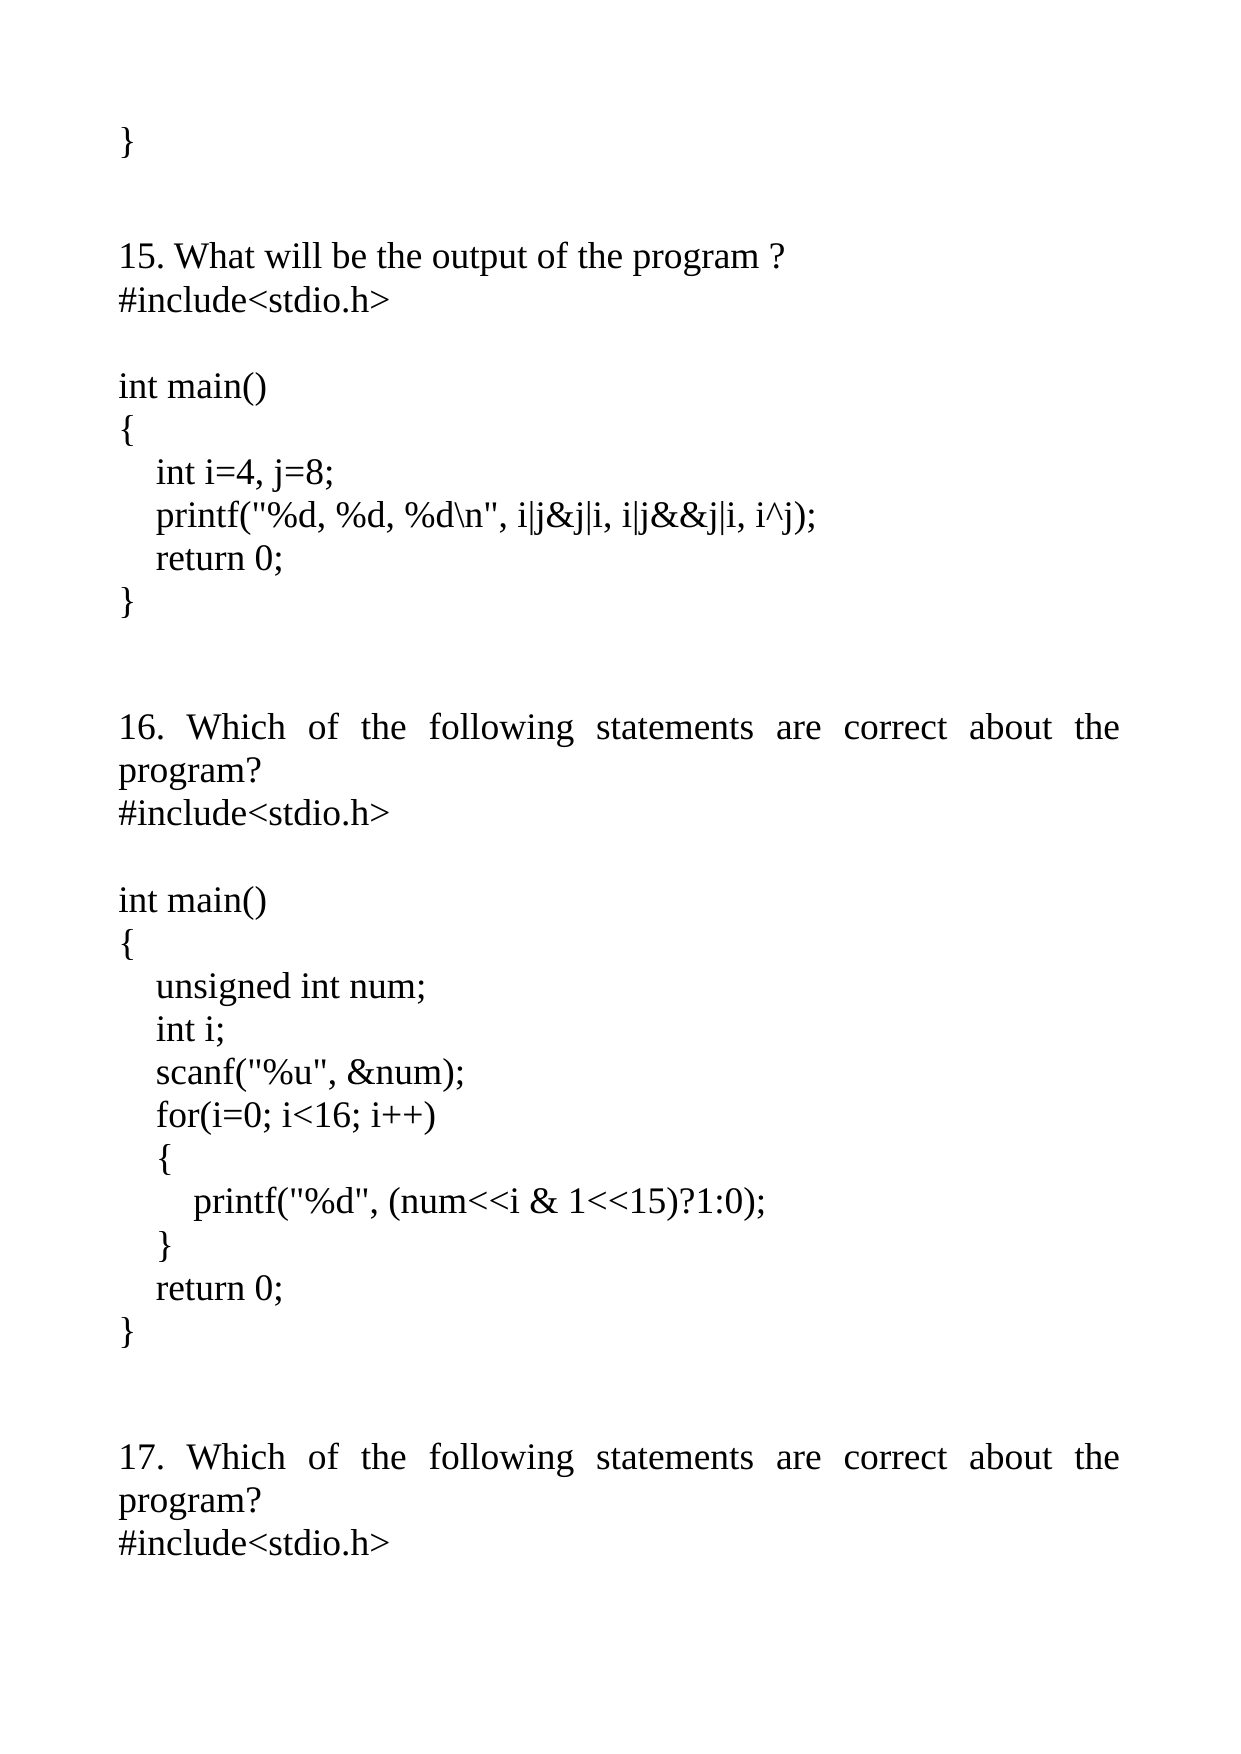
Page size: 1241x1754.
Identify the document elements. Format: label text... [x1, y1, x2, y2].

text #include<stdio.h> [118, 791, 1122, 834]
text #include<stdio.h> [118, 277, 1122, 320]
text int main() [118, 363, 1122, 406]
text printf("%d", (num<<i & 1<<15)?1:0); [118, 1179, 1122, 1222]
text return 0; [118, 1265, 1122, 1308]
text scanf("%u", &num); [118, 1049, 1122, 1093]
text { [118, 1136, 1122, 1179]
text int i=4, j=8; [118, 449, 1122, 493]
text return 0; [118, 536, 1122, 579]
text int main() [118, 877, 1122, 920]
text } [118, 579, 1122, 622]
text printf("%d, %d, %d\n", i|j&j|i, i|j&&j|i, i^j); [118, 493, 1122, 536]
text unsigned int num; [118, 963, 1122, 1006]
text { [118, 406, 1122, 449]
text 17. Which of the following statements are correct about the program? [118, 1434, 1122, 1520]
text } [118, 1222, 1122, 1265]
text for(i=0; i<16; i++) [118, 1093, 1122, 1136]
text { [118, 920, 1122, 963]
text } [118, 118, 1122, 161]
text #include<stdio.h> [118, 1520, 1122, 1563]
text } [118, 1308, 1122, 1351]
text int i; [118, 1006, 1122, 1049]
text 16. Which of the following statements are correct about the program? [118, 704, 1122, 791]
text 15. What will be the output of the program ? [118, 234, 1122, 277]
